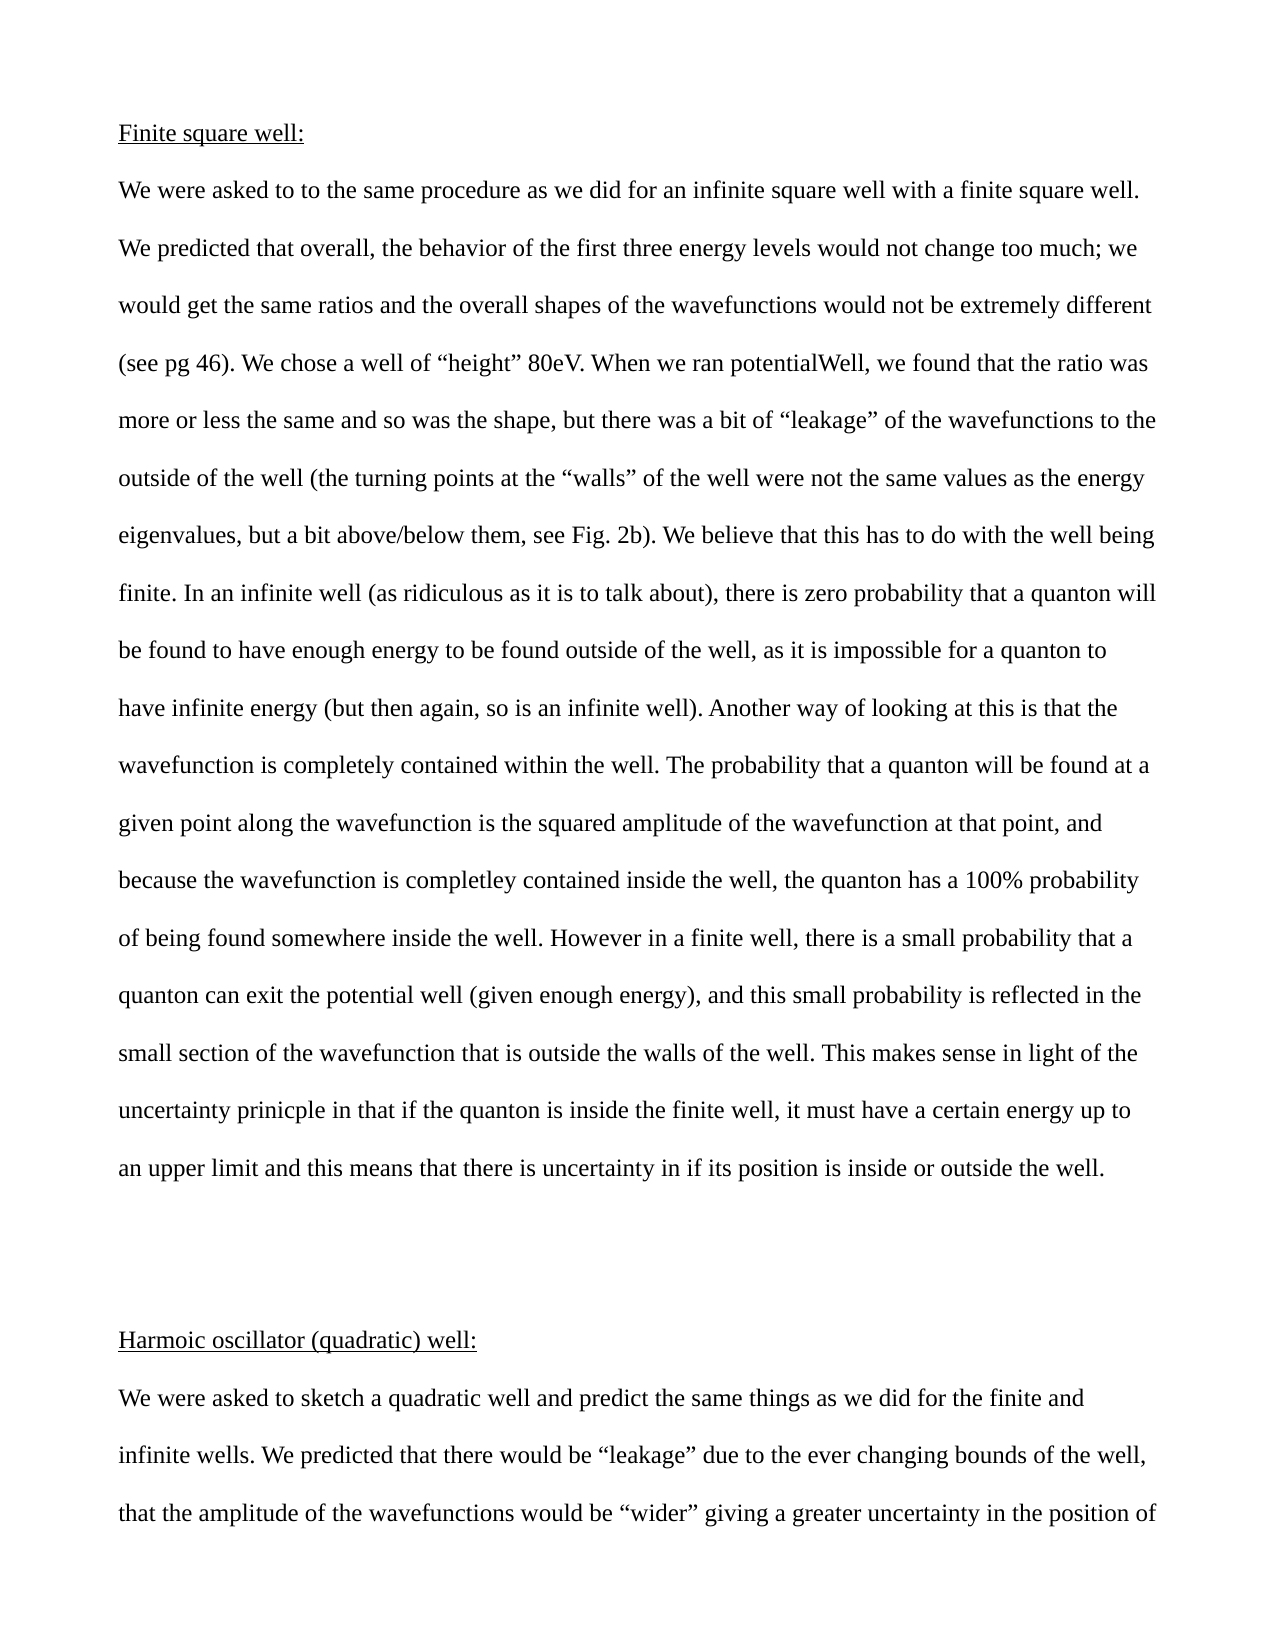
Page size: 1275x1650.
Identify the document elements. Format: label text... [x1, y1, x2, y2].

text Harmoic oscillator (quadratic) well: [118, 1326, 1157, 1354]
text We were asked to to the same procedure as we did for an infinite square well with a finite square well. We predicted that overall, the behavior of the first three energy levels would not change too much; we would get the same ratios and the overall shapes of the wavefunctions would not be extremely different (see pg 46). We chose a well of “height” 80eV. When we ran potentialWell, we found that the ratio was more or less the same and so was the shape, but there was a bit of “leakage” of the wavefunctions to the outside of the well (the turning points at the “walls” of the well were not the same values as the energy eigenvalues, but a bit above/below them, see Fig. 2b). We believe that this has to do with the well being finite. In an infinite well (as ridiculous as it is to talk about), there is zero probability that a quanton will be found to have enough energy to be found outside of the well, as it is impossible for a quanton to have infinite energy (but then again, so is an infinite well). Another way of looking at this is that the wavefunction is completely contained within the well. The probability that a quanton will be found at a given point along the wavefunction is the squared amplitude of the wavefunction at that point, and because the wavefunction is completley contained inside the well, the quanton has a 100% probability of being found somewhere inside the well. However in a finite well, there is a small probability that a quanton can exit the potential well (given enough energy), and this small probability is reflected in the small section of the wavefunction that is outside the walls of the well. This makes sense in light of the uncertainty prinicple in that if the quanton is inside the finite well, it must have a certain energy up to an upper limit and this means that there is uncertainty in if its position is inside or outside the well. [118, 176, 1157, 1182]
text We were asked to sketch a quadratic well and predict the same things as we did for the finite and infinite wells. We predicted that there would be “leakage” due to the ever changing bounds of the well, that the amplitude of the wavefunctions would be “wider” giving a greater uncertainty in the position of [118, 1383, 1157, 1527]
text Finite square well: [118, 118, 1157, 147]
